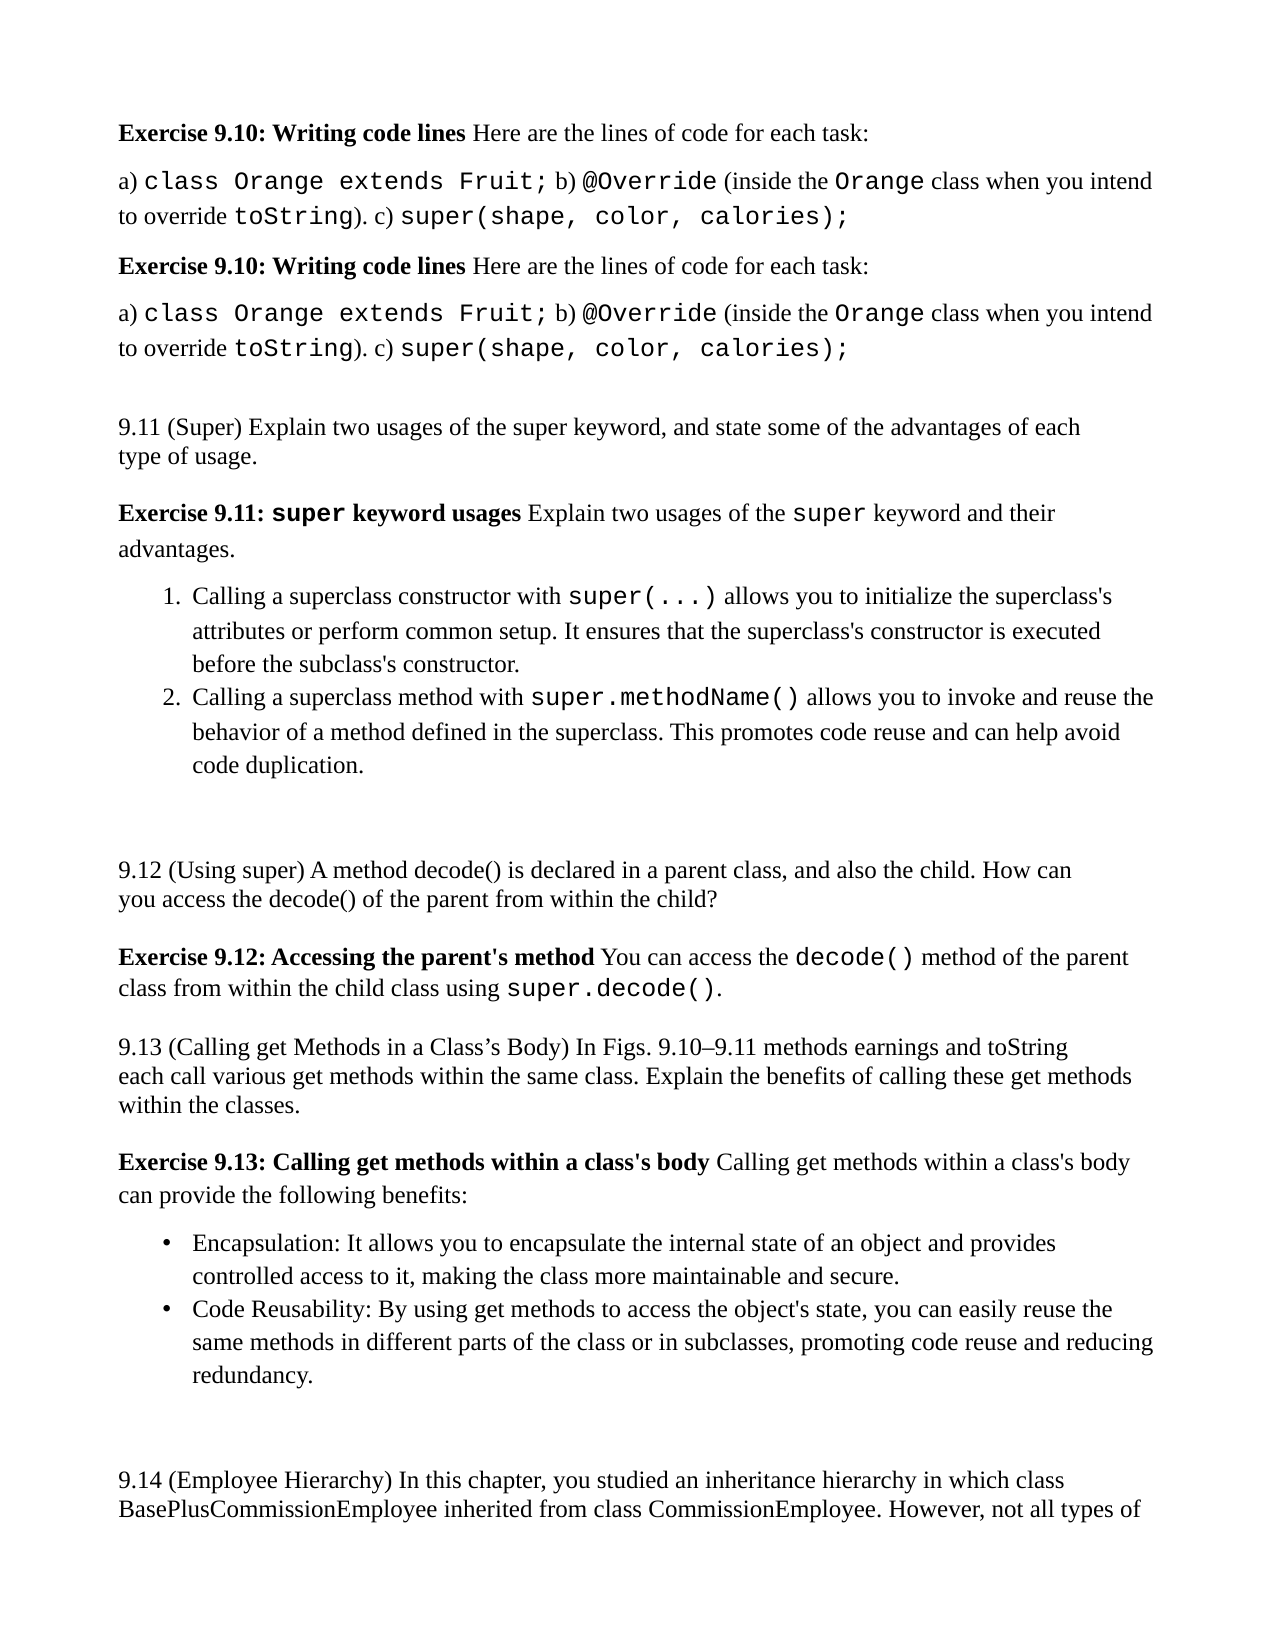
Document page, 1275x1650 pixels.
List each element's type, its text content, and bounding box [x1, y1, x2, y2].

list Encapsulation: It allows you to encapsulate the internal state of an object and provides controlled access to it, making the class more maintainable and secure. [162, 1228, 1157, 1290]
text 9.14 (Employee Hierarchy) In this chapter, you studied an inheritance hierarchy in which class [118, 1465, 1157, 1494]
text 9.13 (Calling get Methods in a Class’s Body) In Figs. 9.10–9.11 methods earnings and toString [118, 1032, 1157, 1061]
text type of usage. [118, 441, 1157, 470]
list Code Reusability: By using get methods to access the object's state, you can easily reuse the same methods in different parts of the class or in subclasses, promoting code reuse and reducing redundancy. [162, 1294, 1157, 1389]
text within the classes. [118, 1090, 1157, 1118]
text you access the decode() of the parent from within the child? [118, 884, 1157, 913]
text Exercise 9.10: Writing code lines Here are the lines of code for each task: [118, 251, 1157, 279]
text a) class Orange extends Fruit; b) @Override (inside the Orange class when you intend to override toString). c) super(shape, color, calories); [118, 298, 1157, 364]
list Calling a superclass method with super.methodName() allows you to invoke and reuse the behavior of a method defined in the superclass. This promotes code reuse and can help avoid code duplication. [162, 682, 1157, 779]
text 9.12 (Using super) A method decode() is declared in a parent class, and also the child. How can [118, 856, 1157, 884]
text each call various get methods within the same class. Explain the benefits of calling these get methods [118, 1061, 1157, 1090]
text Exercise 9.10: Writing code lines Here are the lines of code for each task: [118, 118, 1157, 147]
text Exercise 9.11: super keyword usages Explain two usages of the super keyword and their advantages. [118, 498, 1157, 562]
text BasePlusCommissionEmployee inherited from class CommissionEmployee. However, not all types of [118, 1494, 1157, 1523]
list Calling a superclass constructor with super(...) allows you to initialize the superclass's attributes or perform common setup. It ensures that the superclass's constructor is executed before the subclass's constructor. [162, 581, 1157, 678]
text a) class Orange extends Fruit; b) @Override (inside the Orange class when you intend to override toString). c) super(shape, color, calories); [118, 166, 1157, 232]
text 9.11 (Super) Explain two usages of the super keyword, and state some of the advantages of each [118, 412, 1157, 441]
text Exercise 9.13: Calling get methods within a class's body Calling get methods within a class's body can provide the following benefits: [118, 1147, 1157, 1209]
text Exercise 9.12: Accessing the parent's method You can access the decode() method of the parent class from within the child class using super.decode(). [118, 942, 1157, 1003]
